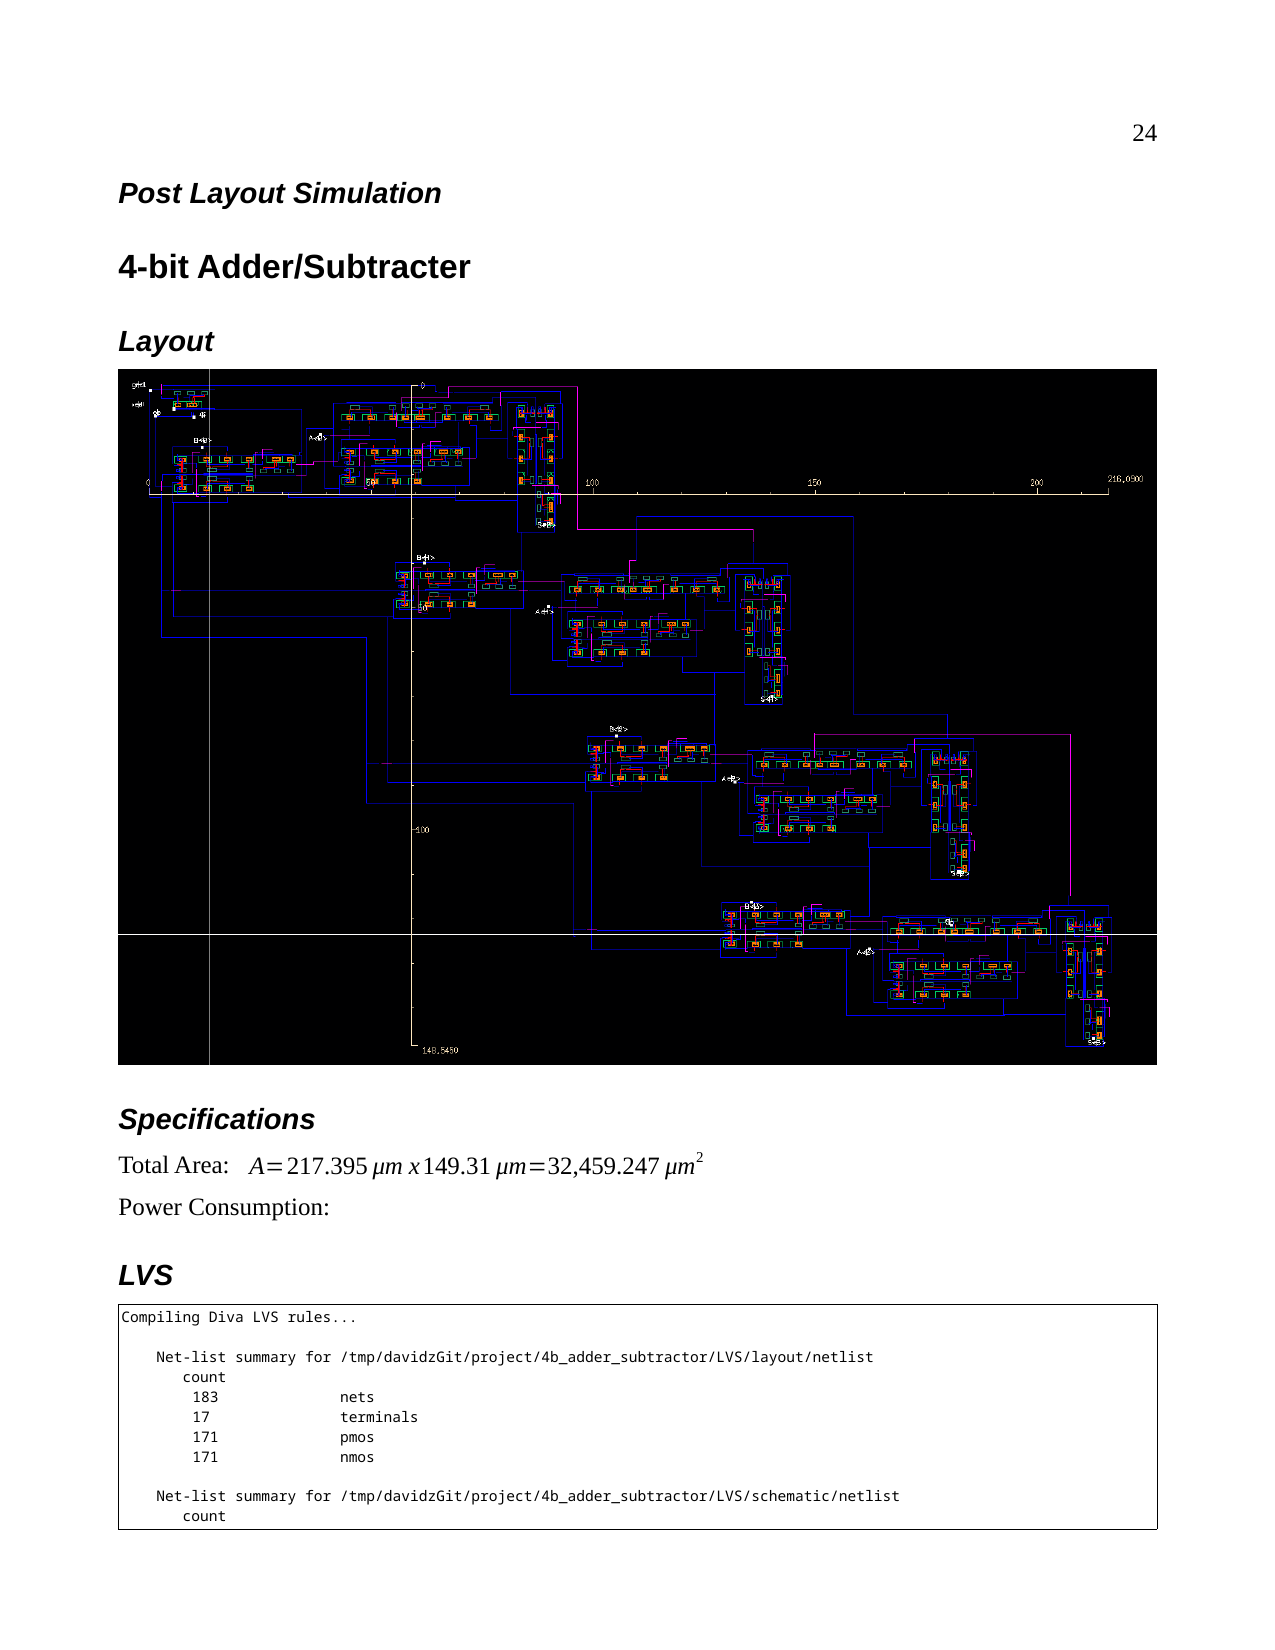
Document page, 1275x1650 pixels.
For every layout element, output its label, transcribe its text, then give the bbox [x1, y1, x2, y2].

text 17 terminals [119, 1403, 1157, 1423]
text 171 nmos [119, 1443, 1157, 1466]
subtitle Specifications [118, 1102, 1157, 1136]
subtitle 4-bit Adder/Subtracter [118, 247, 1157, 286]
text Net-list summary for /tmp/davidzGit/project/4b_adder_subtractor/LVS/layout/netlist [119, 1344, 1157, 1364]
subtitle LVS [118, 1258, 1157, 1292]
text Total Area: [118, 1148, 1157, 1179]
text 171 pmos [119, 1423, 1157, 1443]
text Compiling Diva LVS rules... [119, 1305, 1157, 1327]
text count [119, 1503, 1157, 1529]
text count [119, 1364, 1157, 1384]
picture [118, 369, 1157, 1065]
subtitle Post Layout Simulation [118, 176, 1157, 210]
subtitle Layout [118, 323, 1157, 357]
text Power Consumption: [118, 1192, 1157, 1221]
text 183 nets [119, 1384, 1157, 1403]
text Net-list summary for /tmp/davidzGit/project/4b_adder_subtractor/LVS/schematic/netlist [119, 1483, 1157, 1503]
